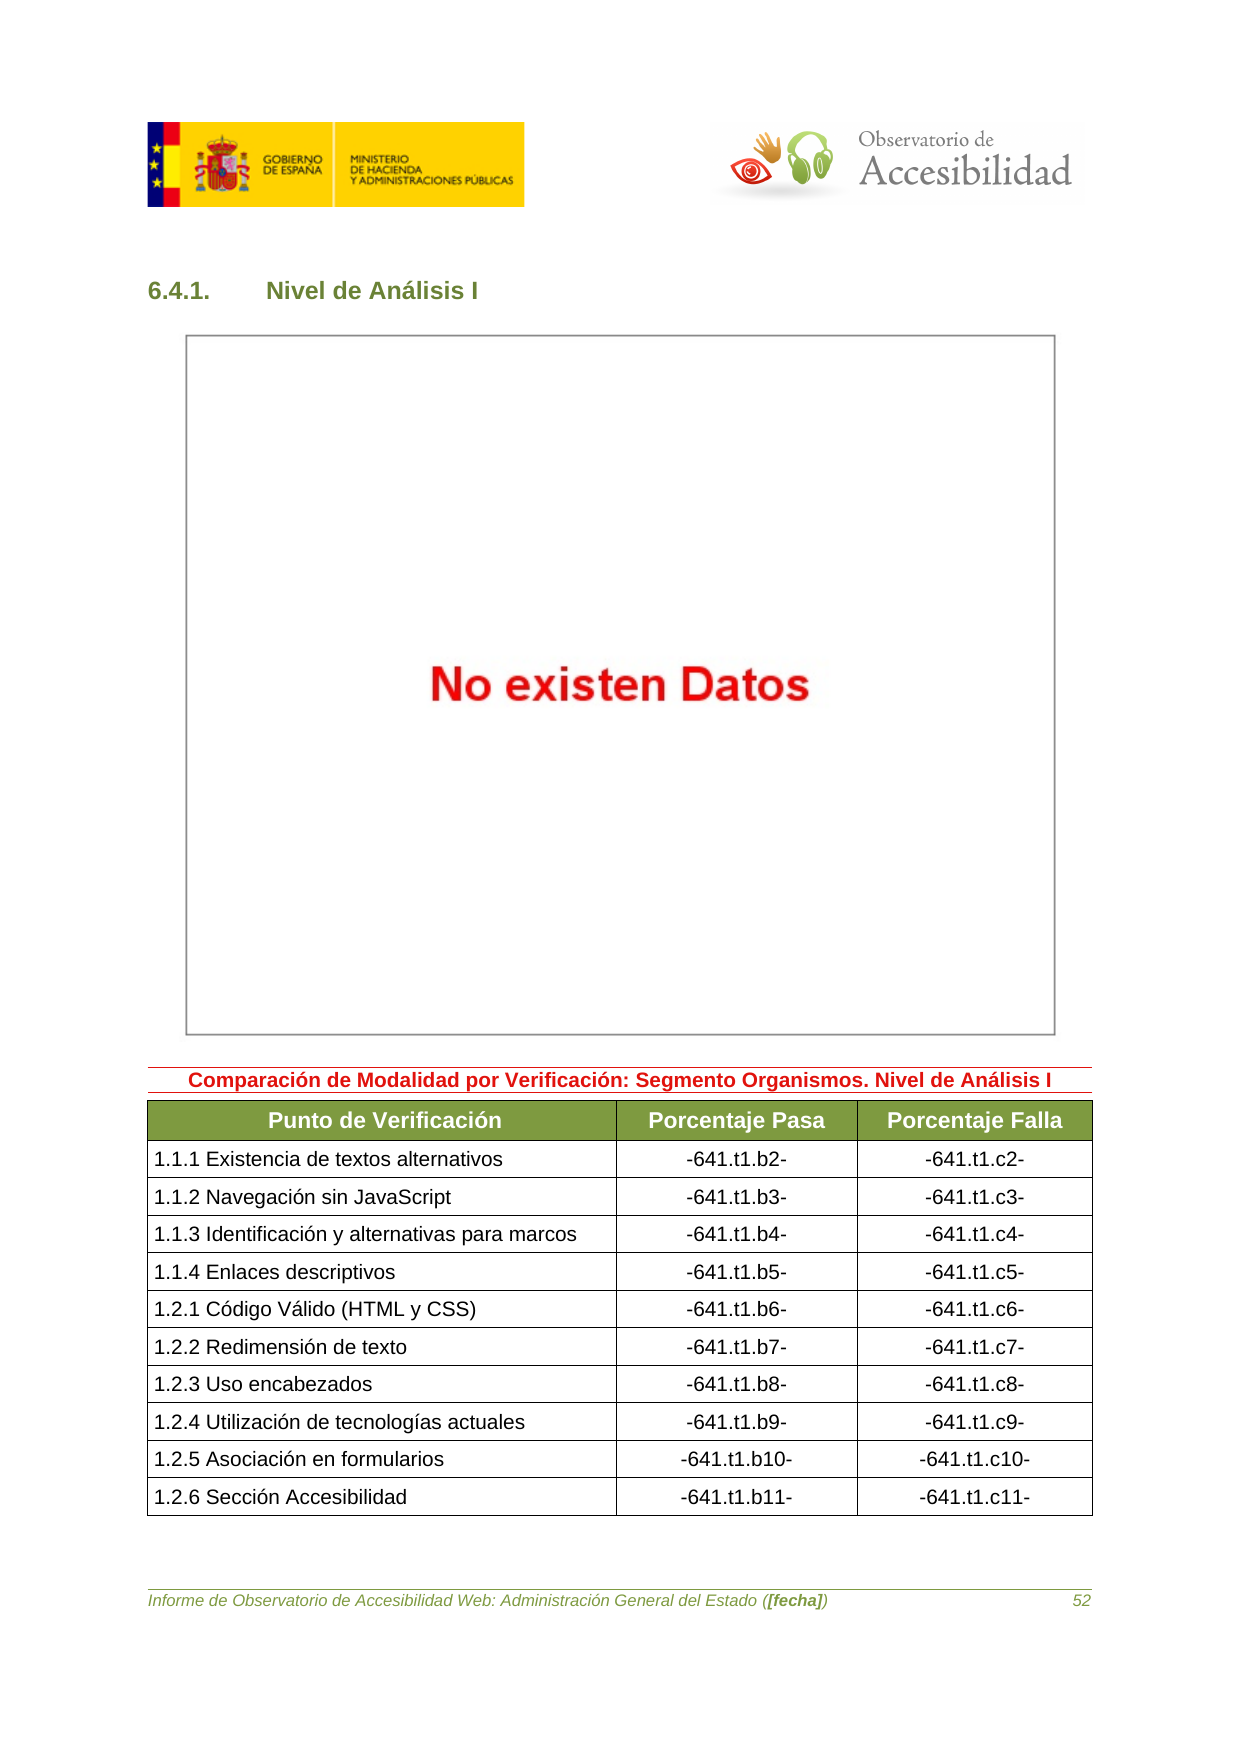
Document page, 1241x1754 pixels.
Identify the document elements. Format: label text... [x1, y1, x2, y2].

picture [178, 332, 1062, 1042]
table_cell -641.t1.c10- [858, 1441, 1092, 1477]
table_cell 1.1.1 Existencia de textos alternativos [148, 1141, 616, 1177]
table_cell -641.t1.c7- [858, 1328, 1092, 1365]
table_header Porcentaje Pasa [617, 1101, 857, 1140]
table_cell 1.2.5 Asociación en formularios [148, 1441, 616, 1477]
table_cell -641.t1.b8- [617, 1366, 857, 1402]
table_cell 1.1.3 Identificación y alternativas para marcos [148, 1216, 616, 1252]
list Nivel de Análisis I [148, 276, 1092, 304]
table_cell -641.t1.b2- [617, 1141, 857, 1177]
table_cell -641.t1.c11- [858, 1478, 1092, 1515]
table_cell -641.t1.b7- [617, 1328, 857, 1365]
text Comparación de Modalidad por Verificación: Segmento Organismos. Nivel de Análisis I [148, 1068, 1092, 1092]
table_header Porcentaje Falla [858, 1101, 1092, 1140]
picture [710, 122, 1086, 205]
table_cell -641.t1.c6- [858, 1291, 1092, 1327]
picture [147, 122, 525, 207]
table_cell 1.2.4 Utilización de tecnologías actuales [148, 1403, 616, 1440]
table_cell -641.t1.c5- [858, 1253, 1092, 1290]
table_cell 1.2.2 Redimensión de texto [148, 1328, 616, 1365]
table_cell -641.t1.c4- [858, 1216, 1092, 1252]
table_cell -641.t1.c2- [858, 1141, 1092, 1177]
table_cell -641.t1.b9- [617, 1403, 857, 1440]
table_cell -641.t1.b5- [617, 1253, 857, 1290]
table_cell -641.t1.c3- [858, 1178, 1092, 1215]
table_cell -641.t1.c9- [858, 1403, 1092, 1440]
table_cell -641.t1.c8- [858, 1366, 1092, 1402]
table_cell 1.2.1 Código Válido (HTML y CSS) [148, 1291, 616, 1327]
table_cell -641.t1.b3- [617, 1178, 857, 1215]
table_cell 1.1.4 Enlaces descriptivos [148, 1253, 616, 1290]
table_cell -641.t1.b11- [617, 1478, 857, 1515]
table_cell -641.t1.b10- [617, 1441, 857, 1477]
table_cell 1.2.3 Uso encabezados [148, 1366, 616, 1402]
table_cell -641.t1.b4- [617, 1216, 857, 1252]
table_cell 1.1.2 Navegación sin JavaScript [148, 1178, 616, 1215]
table_header Punto de Verificación [148, 1101, 616, 1140]
table_cell -641.t1.b6- [617, 1291, 857, 1327]
table_cell 1.2.6 Sección Accesibilidad [148, 1478, 616, 1515]
